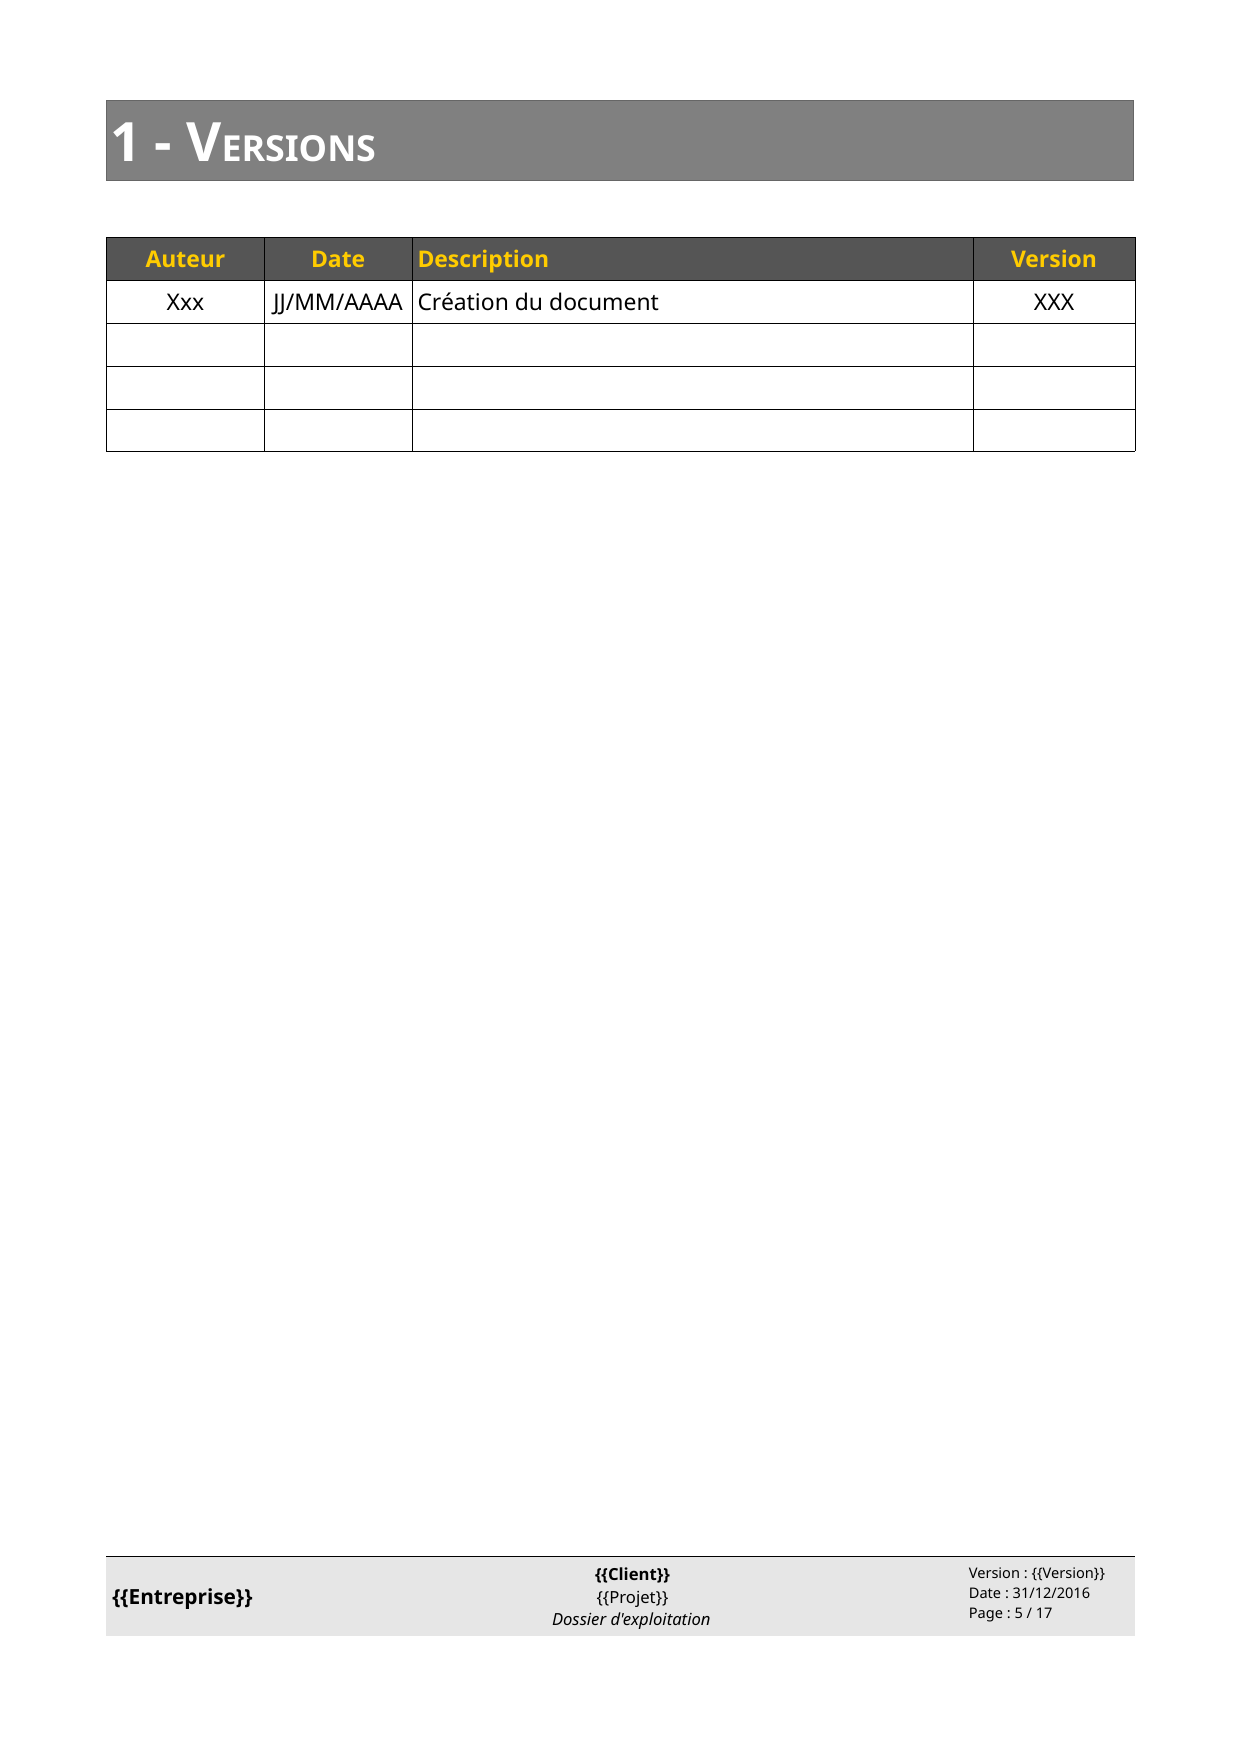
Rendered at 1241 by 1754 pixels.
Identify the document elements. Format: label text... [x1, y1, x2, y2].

table_cell JJ/MM/AAAA [265, 281, 412, 323]
table_cell Xxx [107, 281, 264, 323]
table_header Auteur [107, 238, 264, 280]
table_header Date [265, 238, 412, 280]
table_cell [974, 324, 1135, 366]
subtitle Versions [107, 101, 1133, 180]
table_cell XXX [974, 281, 1135, 323]
table_cell [413, 367, 973, 408]
table_cell [265, 410, 412, 451]
table_cell [974, 410, 1135, 451]
table_cell [107, 410, 264, 451]
table_cell [413, 410, 973, 451]
table_cell [265, 324, 412, 366]
table_cell [413, 324, 973, 366]
table_cell [107, 367, 264, 408]
table_cell [974, 367, 1135, 408]
table_cell [265, 367, 412, 408]
table_header Description [413, 238, 973, 280]
table_cell [107, 324, 264, 366]
table_cell Création du document [413, 281, 973, 323]
table_header Version [974, 238, 1135, 280]
